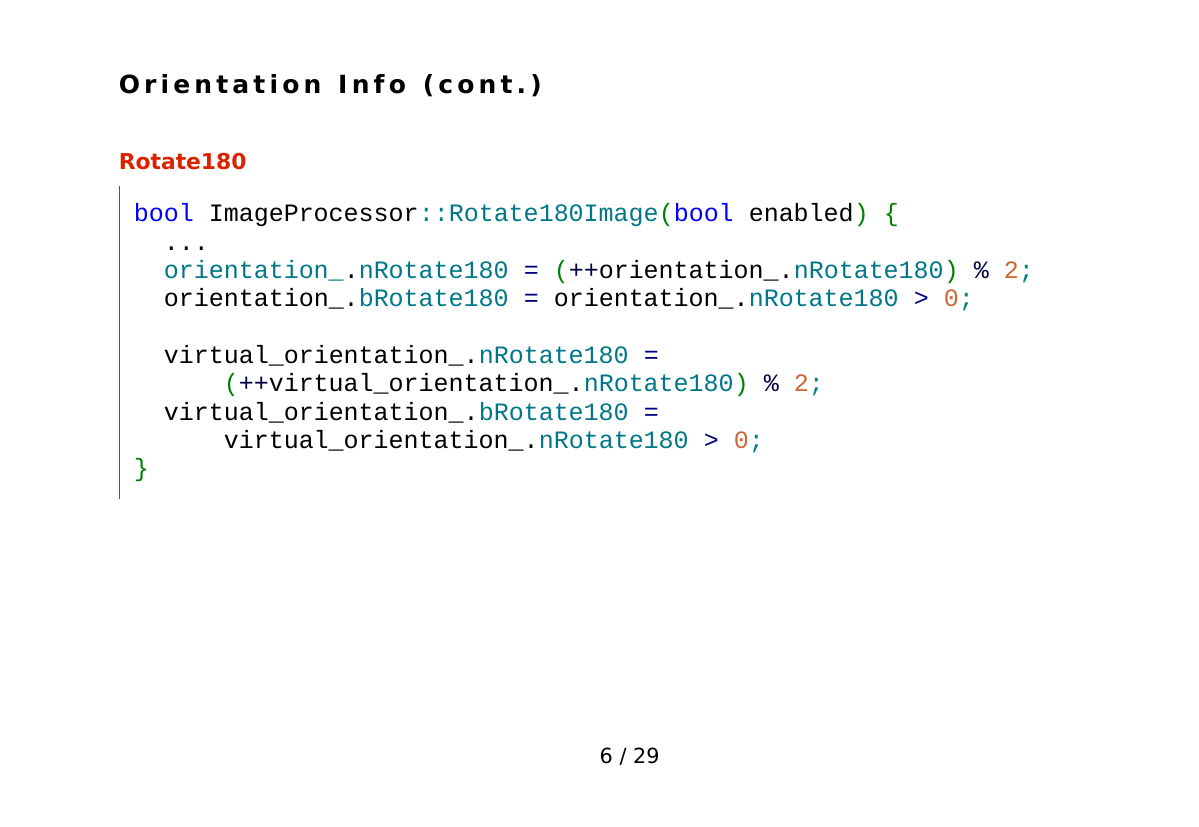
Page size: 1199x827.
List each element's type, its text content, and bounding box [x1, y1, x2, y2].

text ... [120, 229, 1140, 258]
text orientation_.bRotate180 = orientation_.nRotate180 > 0; [120, 286, 1140, 314]
text virtual_orientation_.nRotate180 > 0; [120, 428, 1140, 456]
text virtual_orientation_.bRotate180 = [120, 399, 1140, 428]
title Orientation Info (cont.) [118, 71, 1140, 100]
text (++virtual_orientation_.nRotate180) % 2; [120, 371, 1140, 399]
text orientation_.nRotate180 = (++orientation_.nRotate180) % 2; [120, 258, 1140, 286]
text bool ImageProcessor::Rotate180Image(bool enabled) { [120, 186, 1140, 229]
text } [120, 456, 1140, 499]
text virtual_orientation_.nRotate180 = [120, 343, 1140, 371]
text Rotate180 [118, 149, 1140, 174]
